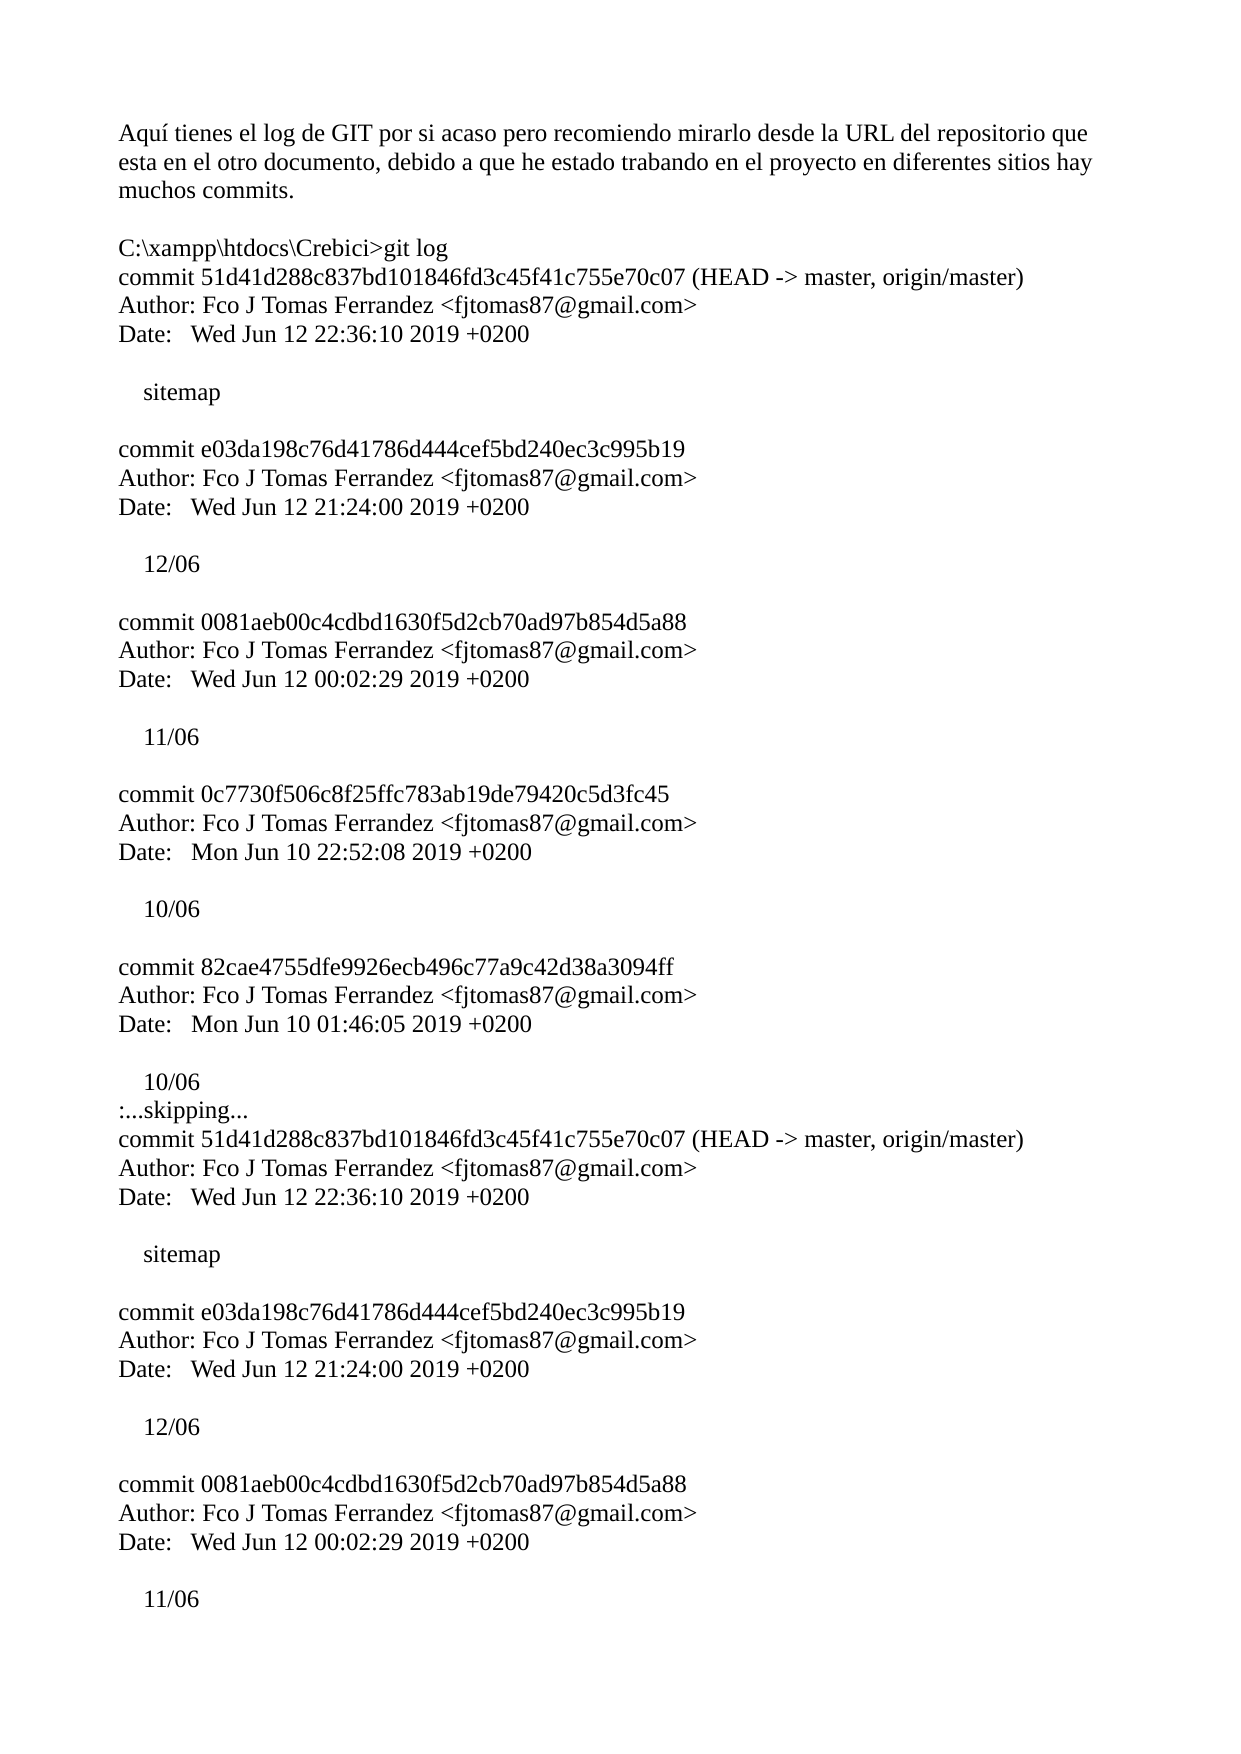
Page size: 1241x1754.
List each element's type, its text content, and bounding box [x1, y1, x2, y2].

text Author: Fco J Tomas Ferrandez <fjtomas87@gmail.com> [118, 1326, 1122, 1354]
text commit 82cae4755dfe9926ecb496c77a9c42d38a3094ff [118, 952, 1122, 981]
text Date: Wed Jun 12 21:24:00 2019 +0200 [118, 492, 1122, 521]
text Author: Fco J Tomas Ferrandez <fjtomas87@gmail.com> [118, 636, 1122, 664]
text commit 51d41d288c837bd101846fd3c45f41c755e70c07 (HEAD -> master, origin/master) [118, 262, 1122, 291]
text commit e03da198c76d41786d444cef5bd240ec3c995b19 [118, 434, 1122, 463]
text Date: Mon Jun 10 01:46:05 2019 +0200 [118, 1009, 1122, 1038]
text 10/06 [118, 894, 1122, 923]
text C:\xampp\htdocs\Crebici>git log [118, 233, 1122, 262]
text Author: Fco J Tomas Ferrandez <fjtomas87@gmail.com> [118, 463, 1122, 492]
text Author: Fco J Tomas Ferrandez <fjtomas87@gmail.com> [118, 981, 1122, 1009]
text Author: Fco J Tomas Ferrandez <fjtomas87@gmail.com> [118, 1153, 1122, 1182]
text Date: Wed Jun 12 00:02:29 2019 +0200 [118, 664, 1122, 693]
text Date: Wed Jun 12 22:36:10 2019 +0200 [118, 1182, 1122, 1211]
text Author: Fco J Tomas Ferrandez <fjtomas87@gmail.com> [118, 1498, 1122, 1527]
text commit 0081aeb00c4cdbd1630f5d2cb70ad97b854d5a88 [118, 1469, 1122, 1498]
text Author: Fco J Tomas Ferrandez <fjtomas87@gmail.com> [118, 291, 1122, 319]
text Author: Fco J Tomas Ferrandez <fjtomas87@gmail.com> [118, 808, 1122, 837]
text sitemap [118, 377, 1122, 406]
text 11/06 [118, 1584, 1122, 1613]
text 12/06 [118, 549, 1122, 578]
text 12/06 [118, 1412, 1122, 1441]
text Date: Wed Jun 12 21:24:00 2019 +0200 [118, 1354, 1122, 1383]
text commit 0c7730f506c8f25ffc783ab19de79420c5d3fc45 [118, 779, 1122, 808]
text commit e03da198c76d41786d444cef5bd240ec3c995b19 [118, 1297, 1122, 1326]
text sitemap [118, 1239, 1122, 1268]
text commit 0081aeb00c4cdbd1630f5d2cb70ad97b854d5a88 [118, 607, 1122, 636]
text :...skipping... [118, 1096, 1122, 1124]
text 10/06 [118, 1067, 1122, 1096]
text commit 51d41d288c837bd101846fd3c45f41c755e70c07 (HEAD -> master, origin/master) [118, 1124, 1122, 1153]
text Date: Wed Jun 12 22:36:10 2019 +0200 [118, 319, 1122, 348]
text 11/06 [118, 722, 1122, 751]
text Date: Mon Jun 10 22:52:08 2019 +0200 [118, 837, 1122, 866]
text Aquí tienes el log de GIT por si acaso pero recomiendo mirarlo desde la URL del repositorio que esta en el otro documento, debido a que he estado trabando en el proyecto en diferentes sitios hay muchos commits. [118, 118, 1122, 204]
text Date: Wed Jun 12 00:02:29 2019 +0200 [118, 1527, 1122, 1556]
